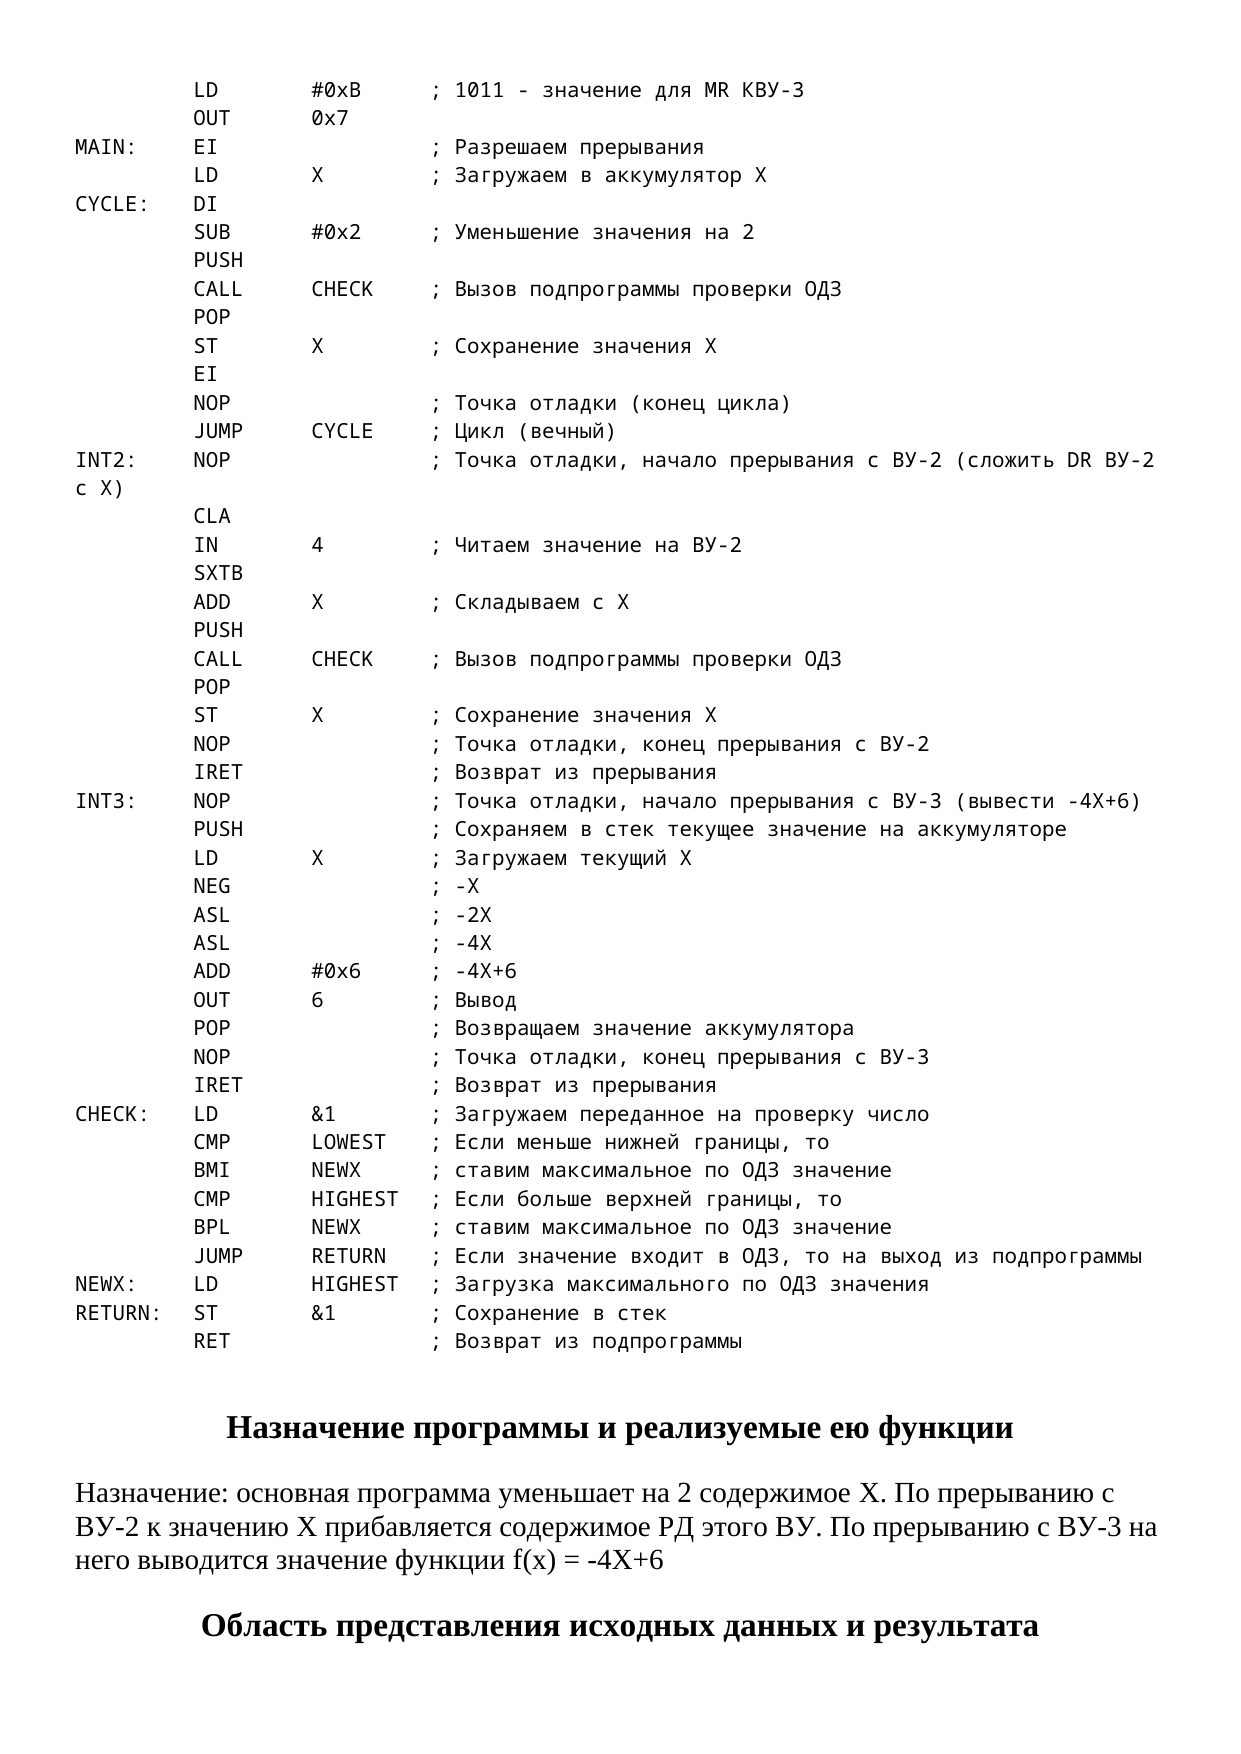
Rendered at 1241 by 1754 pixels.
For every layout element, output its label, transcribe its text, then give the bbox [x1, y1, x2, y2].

subtitle Область представления исходных данных и результата [75, 1605, 1165, 1643]
text ADD X ; Складываем с X [75, 587, 1165, 615]
text LD X ; Загружаем в аккумулятор X [75, 160, 1165, 189]
text CMP LOWEST ; Если меньше нижней границы, то [75, 1127, 1165, 1156]
text OUT 0x7 [75, 103, 1165, 132]
text JUMP CYCLE ; Цикл (вечный) [75, 416, 1165, 445]
text CYCLE: DI [75, 189, 1165, 217]
text RET ; Возврат из подпрограммы [75, 1326, 1165, 1355]
text NEG ; -X [75, 871, 1165, 900]
text JUMP RETURN ; Если значение входит в ОДЗ, то на выход из подпрограммы [75, 1241, 1165, 1269]
text POP [75, 302, 1165, 331]
text ASL ; -4X [75, 928, 1165, 957]
text RETURN: ST &1 ; Сохранение в стек [75, 1298, 1165, 1326]
text ST X ; Сохранение значения X [75, 701, 1165, 729]
text MAIN: EI ; Разрешаем прерывания [75, 132, 1165, 160]
text CLA [75, 502, 1165, 530]
subtitle Назначение программы и реализуемые ею функции [75, 1408, 1165, 1446]
text CALL CHECK ; Вызов подпрограммы проверки ОДЗ [75, 644, 1165, 672]
text EI [75, 359, 1165, 388]
text POP [75, 672, 1165, 701]
text CALL CHECK ; Вызов подпрограммы проверки ОДЗ [75, 274, 1165, 302]
text CMP HIGHEST ; Если больше верхней границы, то [75, 1184, 1165, 1212]
text Назначение: основная программа уменьшает на 2 содержимое X. По прерыванию с ВУ-2 к значению X прибавляется содержимое РД этого ВУ. По прерыванию с ВУ-3 на него выводится значение функции f(x) = -4X+6 [75, 1475, 1165, 1576]
text SXTB [75, 558, 1165, 587]
text INT3: NOP ; Точка отладки, начало прерывания с ВУ-3 (вывести -4X+6) [75, 786, 1165, 814]
text ADD #0x6 ; -4X+6 [75, 957, 1165, 985]
text POP ; Возвращаем значение аккумулятора [75, 1013, 1165, 1042]
text NOP ; Точка отладки, конец прерывания с ВУ-3 [75, 1042, 1165, 1070]
text IRET ; Возврат из прерывания [75, 1070, 1165, 1099]
text IRET ; Возврат из прерывания [75, 757, 1165, 786]
text CHECK: LD &1 ; Загружаем переданное на проверку число [75, 1099, 1165, 1127]
text PUSH ; Сохраняем в стек текущее значение на аккумуляторе [75, 814, 1165, 843]
text OUT 6 ; Вывод [75, 985, 1165, 1013]
text PUSH [75, 246, 1165, 274]
text SUB #0x2 ; Уменьшение значения на 2 [75, 217, 1165, 246]
text BPL NEWX ; ставим максимальное по ОДЗ значение [75, 1212, 1165, 1241]
text NOP ; Точка отладки (конец цикла) [75, 388, 1165, 416]
text LD X ; Загружаем текущий X [75, 843, 1165, 871]
text BMI NEWX ; ставим максимальное по ОДЗ значение [75, 1156, 1165, 1184]
text ASL ; -2X [75, 900, 1165, 928]
text NOP ; Точка отладки, конец прерывания с ВУ-2 [75, 729, 1165, 757]
text ST X ; Сохранение значения X [75, 331, 1165, 359]
text INT2: NOP ; Точка отладки, начало прерывания с ВУ-2 (сложить DR ВУ-2 с X) [75, 445, 1165, 502]
text NEWX: LD HIGHEST ; Загрузка максимального по ОДЗ значения [75, 1269, 1165, 1298]
text LD #0xB ; 1011 - значение для MR КВУ-3 [75, 75, 1165, 103]
text IN 4 ; Читаем значение на ВУ-2 [75, 530, 1165, 558]
text PUSH [75, 615, 1165, 644]
